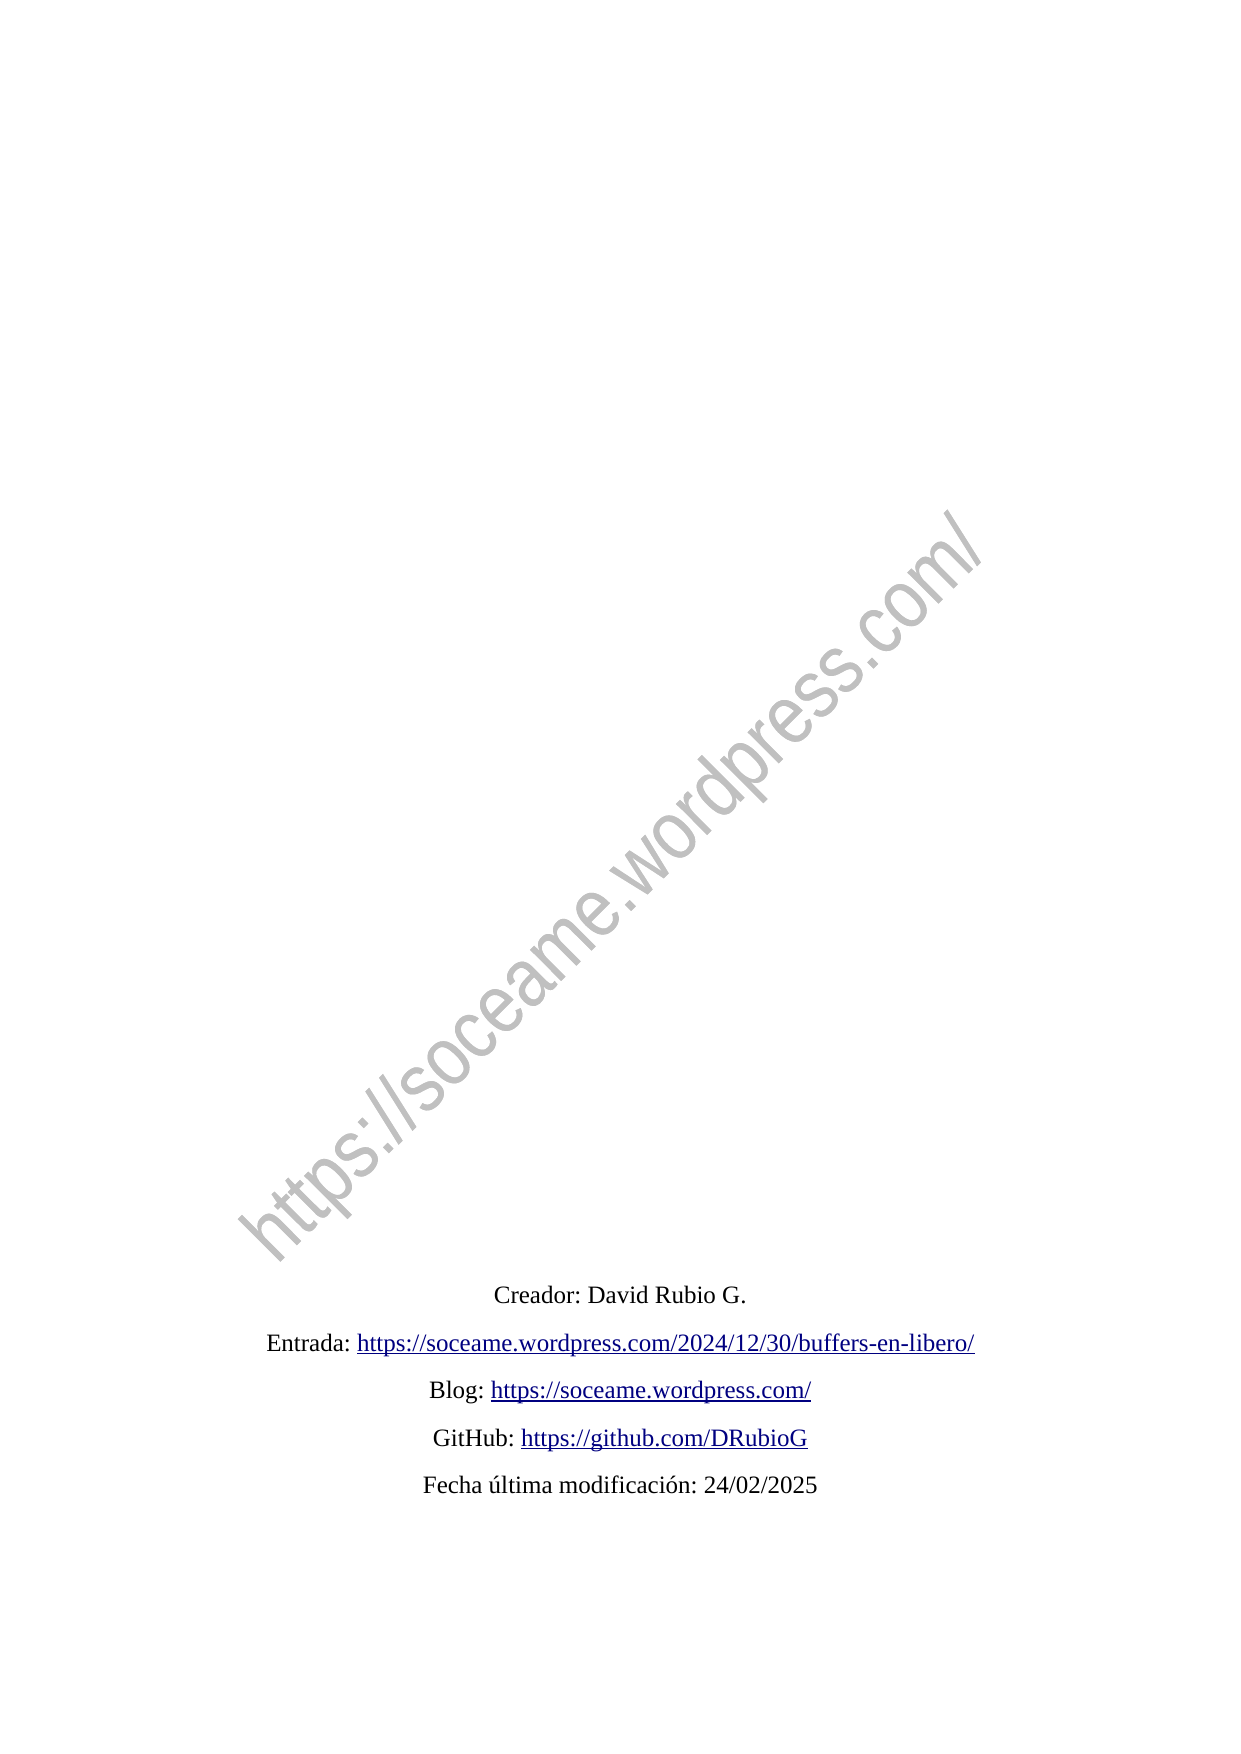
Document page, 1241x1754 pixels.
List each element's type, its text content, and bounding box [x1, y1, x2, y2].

text Blog: https://soceame.wordpress.com/ [118, 1375, 1122, 1404]
text Entrada: https://soceame.wordpress.com/2024/12/30/buffers-en-libero/ [118, 1328, 1122, 1357]
text Creador: David Rubio G. [118, 1280, 1122, 1309]
text Fecha última modificación: 24/02/2025 [118, 1471, 1122, 1499]
text GitHub: https://github.com/DRubioG [118, 1423, 1122, 1452]
